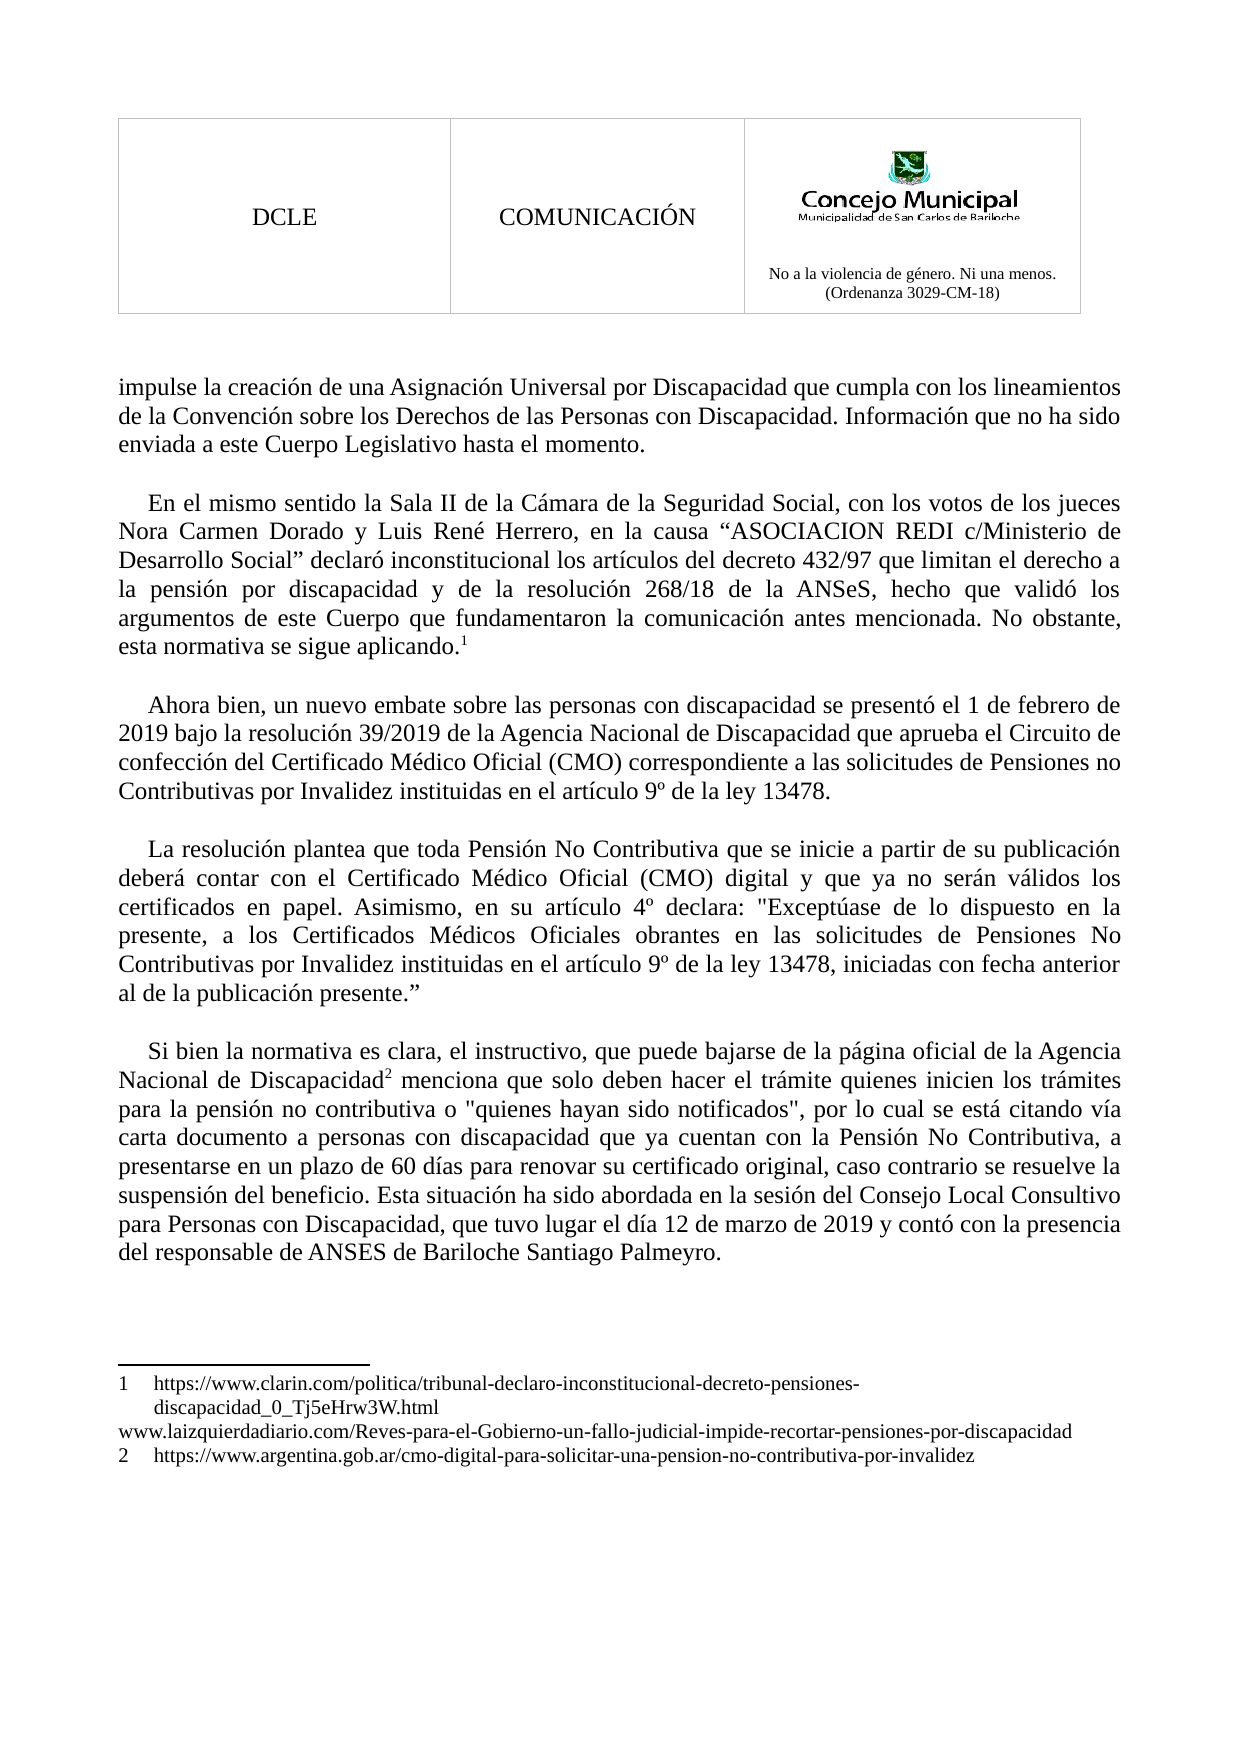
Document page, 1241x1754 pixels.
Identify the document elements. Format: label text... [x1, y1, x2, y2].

text https://www.clarin.com/politica/tribunal-declaro-inconstitucional-decreto-pensiones-discapacidad_0_Tj5eHrw3W.html [118, 1371, 1122, 1419]
text En el mismo sentido la Sala II de la Cámara de la Seguridad Social, con los votos de los jueces Nora Carmen Dorado y Luis René Herrero, en la causa “ASOCIACION REDI c/Ministerio de Desarrollo Social” declaró inconstitucional los artículos del decreto 432/97 que limitan el derecho a la pensión por discapacidad y de la resolución 268/18 de la ANSeS, hecho que validó los argumentos de este Cuerpo que fundamentaron la comunicación antes mencionada. No obstante, esta normativa se sigue aplicando. [118, 488, 1122, 660]
text https://www.argentina.gob.ar/cmo-digital-para-solicitar-una-pension-no-contributiva-por-invalidez [118, 1443, 1122, 1467]
text impulse la creación de una Asignación Universal por Discapacidad que cumpla con los lineamientos de la Convención sobre los Derechos de las Personas con Discapacidad. Información que no ha sido enviada a este Cuerpo Legislativo hasta el momento. [118, 372, 1122, 458]
text Si bien la normativa es clara, el instructivo, que puede bajarse de la página oficial de la Agencia Nacional de Discapacidad menciona que solo deben hacer el trámite quienes inicien los trámites para la pensión no contributiva o "quienes hayan sido notificados", por lo cual se está citando vía carta documento a personas con discapacidad que ya cuentan con la Pensión No Contributiva, a presentarse en un plazo de 60 días para renovar su certificado original, caso contrario se resuelve la suspensión del beneficio. Esta situación ha sido abordada en la sesión del Consejo Local Consultivo para Personas con Discapacidad, que tuvo lugar el día 12 de marzo de 2019 y contó con la presencia del responsable de ANSES de Bariloche Santiago Palmeyro. [118, 1036, 1122, 1266]
text La resolución plantea que toda Pensión No Contributiva que se inicie a partir de su publicación deberá contar con el Certificado Médico Oficial (CMO) digital y que ya no serán válidos los certificados en papel. Asimismo, en su artículo 4º declara: "Exceptúase de lo dispuesto en la presente, a los Certificados Médicos Oficiales obrantes en las solicitudes de Pensiones No Contributivas por Invalidez instituidas en el artículo 9º de la ley 13478, iniciadas con fecha anterior al de la publicación presente.” [118, 834, 1122, 1007]
text Ahora bien, un nuevo embate sobre las personas con discapacidad se presentó el 1 de febrero de 2019 bajo la resolución 39/2019 de la Agencia Nacional de Discapacidad que aprueba el Circuito de confección del Certificado Médico Oficial (CMO) correspondiente a las solicitudes de Pensiones no Contributivas por Invalidez instituidas en el artículo 9º de la ley 13478. [118, 690, 1122, 805]
text www.laizquierdadiario.com/Reves-para-el-Gobierno-un-fallo-judicial-impide-recortar-pensiones-por-discapacidad [118, 1419, 1122, 1443]
